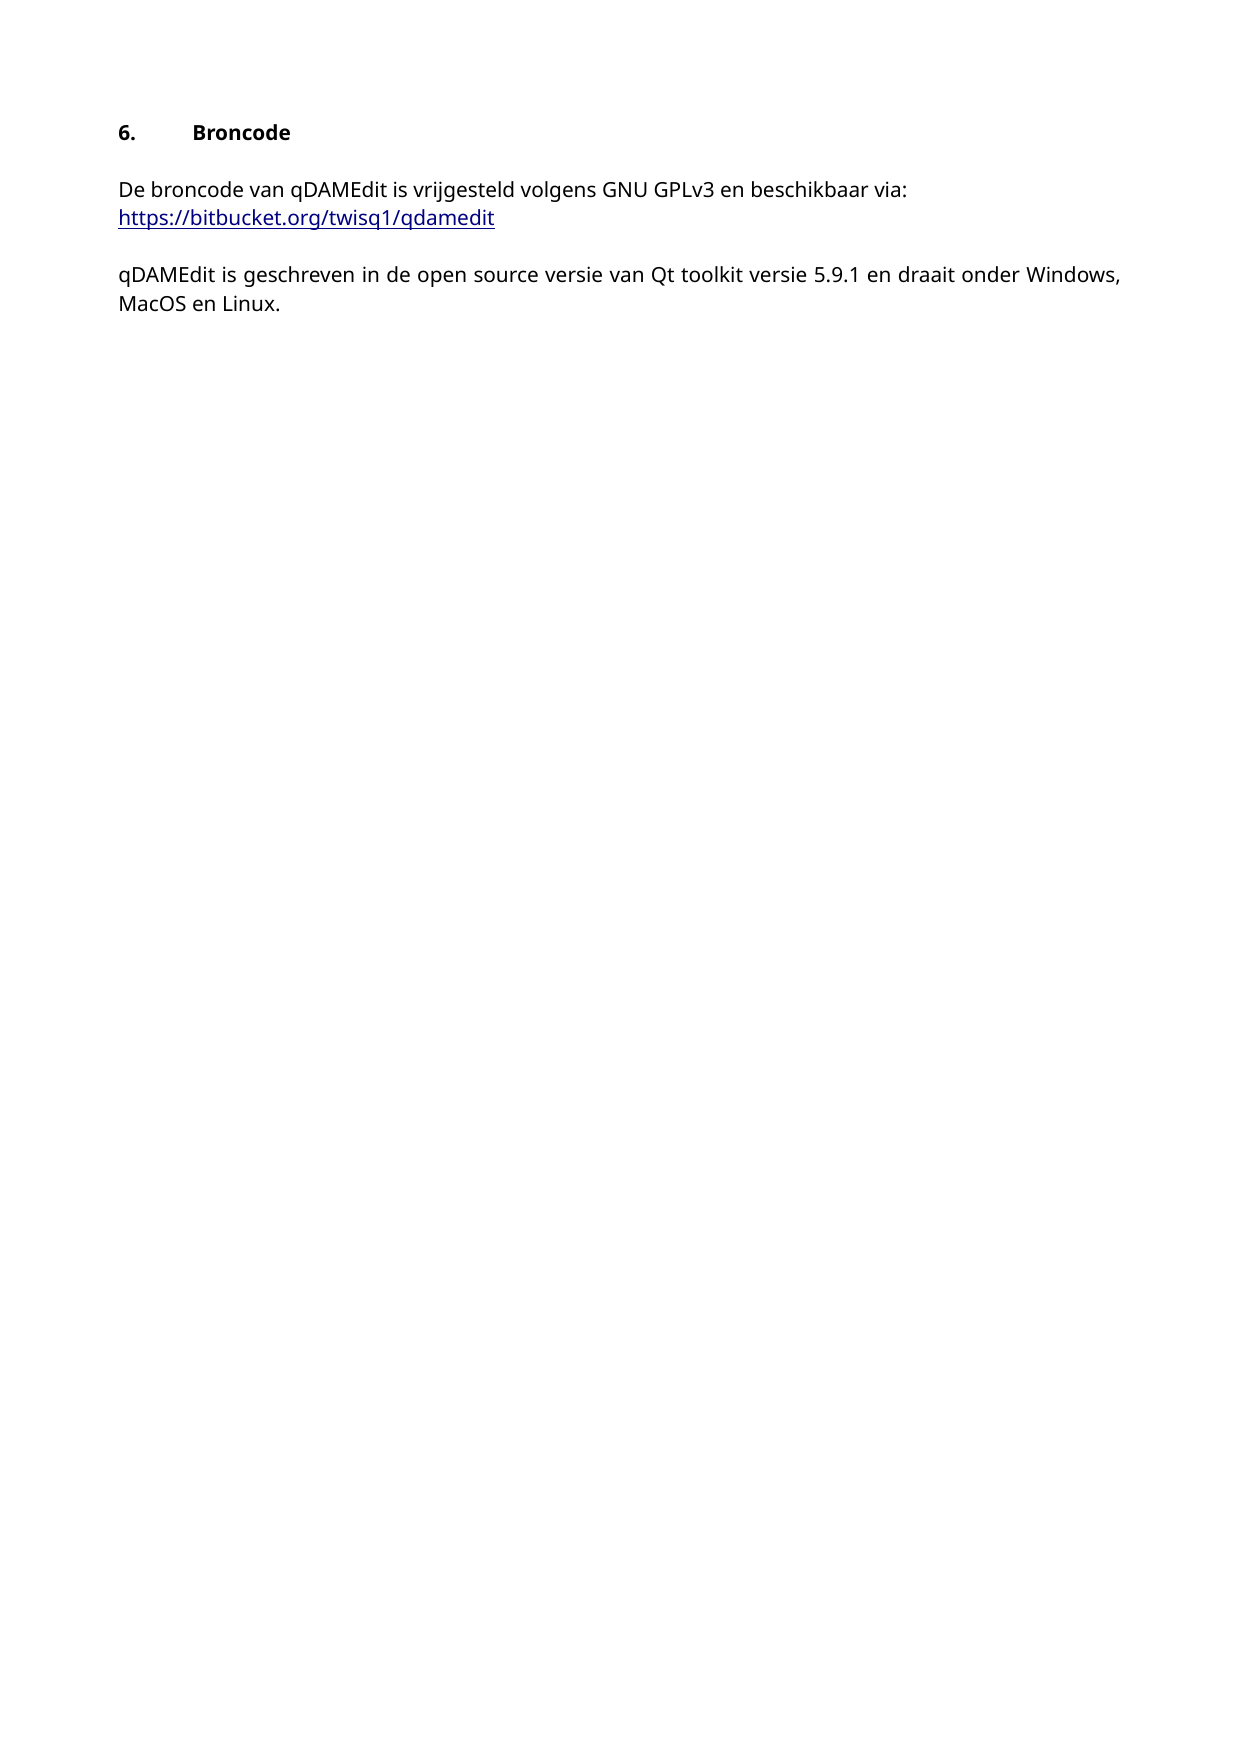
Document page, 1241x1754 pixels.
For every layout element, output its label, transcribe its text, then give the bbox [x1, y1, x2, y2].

text qDAMEdit is geschreven in de open source versie van Qt toolkit versie 5.9.1 en draait onder Windows, MacOS en Linux. [118, 260, 1122, 317]
text 6. Broncode [118, 118, 1122, 147]
text De broncode van qDAMEdit is vrijgesteld volgens GNU GPLv3 en beschikbaar via: [118, 175, 1122, 203]
text https://bitbucket.org/twisq1/qdamedit [118, 203, 1122, 232]
